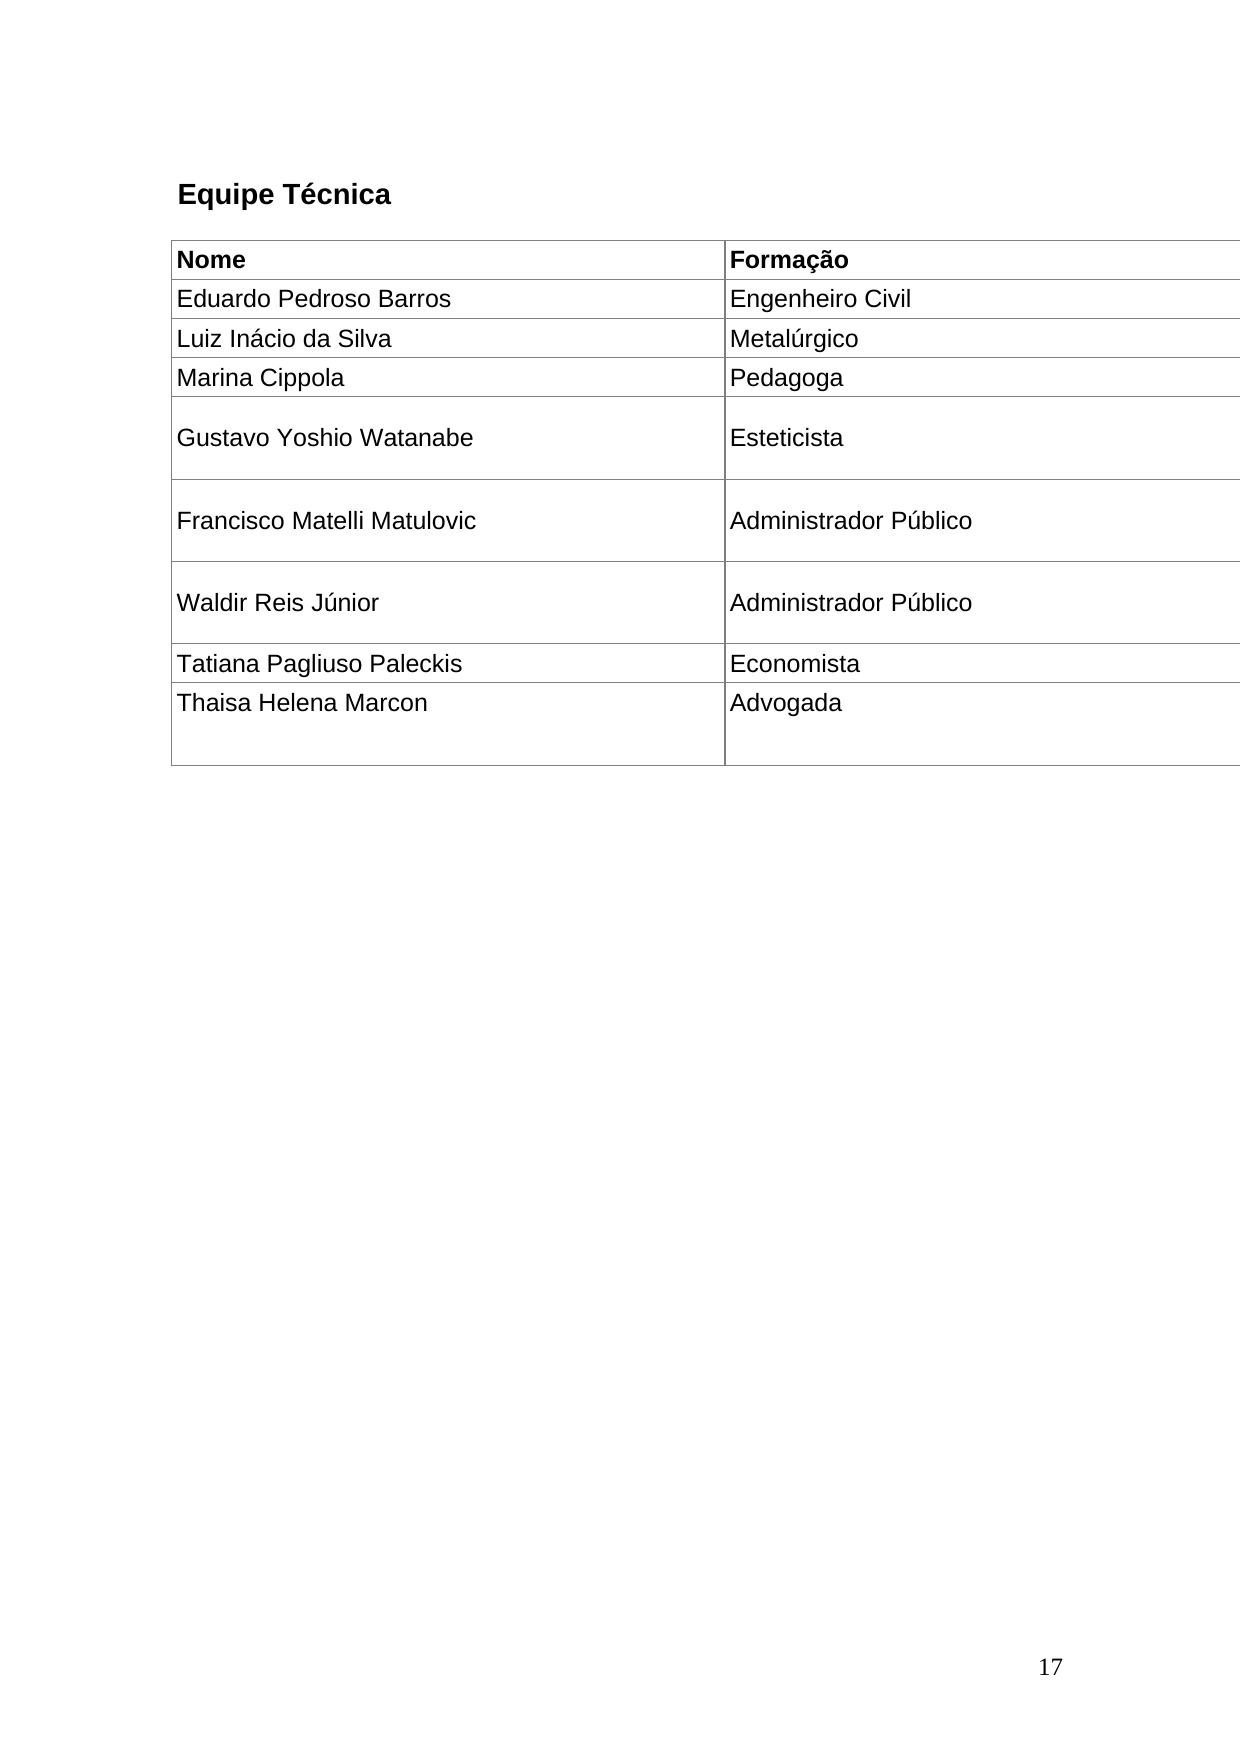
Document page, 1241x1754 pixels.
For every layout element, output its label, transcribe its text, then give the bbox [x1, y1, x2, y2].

table_cell Pedagoga [726, 358, 1240, 396]
table_cell Gustavo Yoshio Watanabe [172, 397, 724, 478]
table_header Formação [726, 241, 1240, 279]
table_cell Luiz Inácio da Silva [172, 319, 724, 357]
table_cell Tatiana Pagliuso Paleckis [172, 644, 724, 682]
table_cell Administrador Público [726, 480, 1240, 561]
table_cell Metalúrgico [726, 319, 1240, 357]
table_cell Waldir Reis Júnior [172, 562, 724, 643]
table_cell Engenheiro Civil [726, 280, 1240, 318]
table_cell Advogada [726, 683, 1240, 764]
table_header Nome [172, 241, 724, 279]
table_cell Marina Cippola [172, 358, 724, 396]
subtitle Equipe Técnica [177, 177, 1063, 210]
table_cell Administrador Público [726, 562, 1240, 643]
table_cell Francisco Matelli Matulovic [172, 480, 724, 561]
table_cell Thaisa Helena Marcon [172, 683, 724, 764]
table_cell Esteticista [726, 397, 1240, 478]
table_cell Eduardo Pedroso Barros [172, 280, 724, 318]
table_cell Economista [726, 644, 1240, 682]
